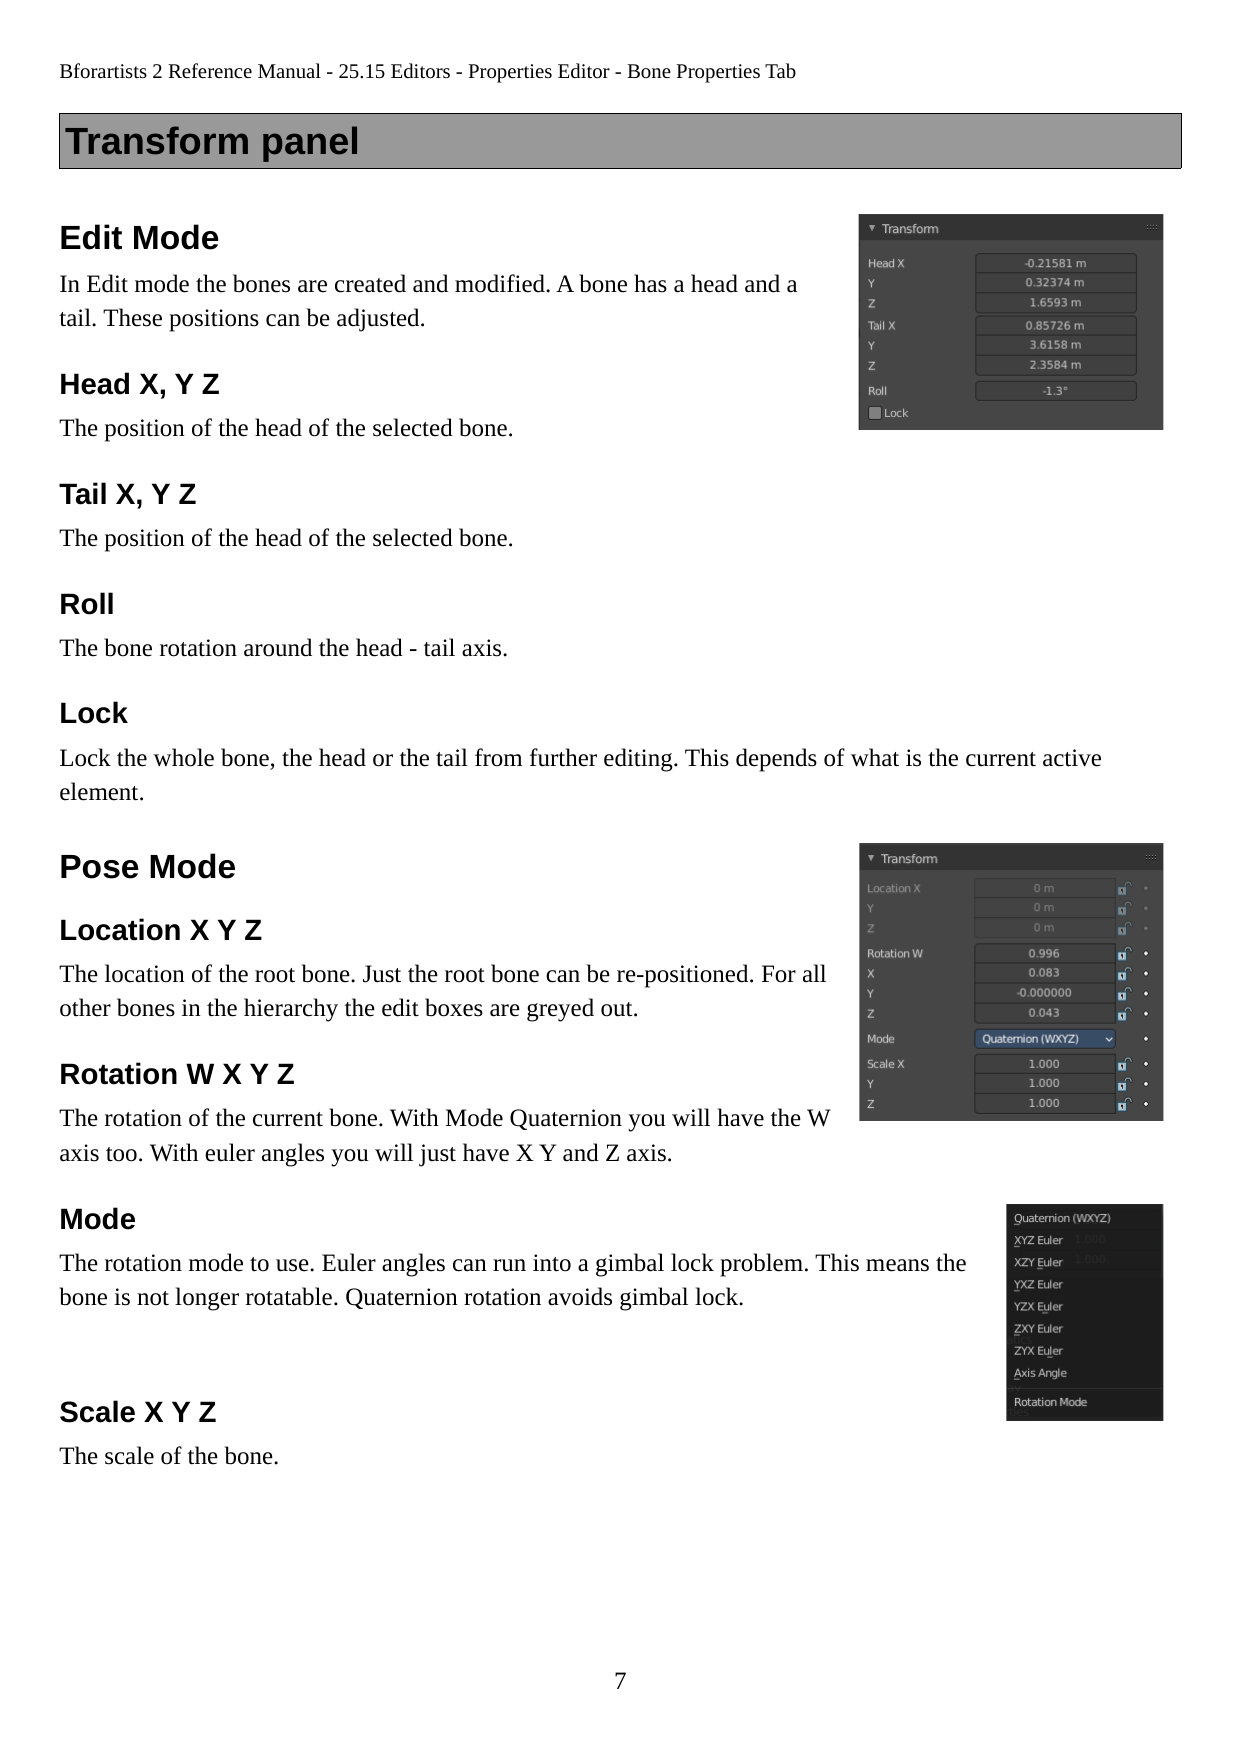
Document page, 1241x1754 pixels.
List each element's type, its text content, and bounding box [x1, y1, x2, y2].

subtitle [1164, 847, 1181, 886]
picture [1006, 1204, 1164, 1421]
subtitle Edit Mode [59, 217, 858, 256]
text The position of the head of the selected bone. [59, 413, 1181, 442]
text The location of the root bone. Just the root bone can be re-positioned. For all other bones in the hierarchy the edit boxes are greyed out. [59, 959, 859, 1022]
text In Edit mode the bones are created and modified. A bone has a head and a tail. These positions can be adjusted. [59, 269, 858, 332]
subtitle Head X, Y Z [59, 367, 858, 401]
text The rotation of the current bone. With Mode Quaternion you will have the W axis too. With euler angles you will just have X Y and Z axis. [59, 1103, 1181, 1167]
text The scale of the bone. [59, 1441, 1181, 1470]
subtitle [1164, 1057, 1181, 1091]
subtitle Location X Y Z [59, 913, 859, 947]
subtitle [1164, 217, 1181, 256]
text The position of the head of the selected bone. [59, 523, 1181, 552]
text Lock the whole bone, the head or the tail from further editing. This depends of what is the current active element. [59, 743, 1181, 806]
subtitle [1164, 913, 1181, 947]
picture [858, 214, 1164, 430]
subtitle Scale X Y Z [59, 1395, 1181, 1429]
picture [859, 843, 1164, 1121]
table_header Transform panel [60, 114, 1181, 168]
text The bone rotation around the head - tail axis. [59, 633, 1181, 662]
subtitle Lock [59, 696, 1181, 730]
subtitle Rotation W X Y Z [59, 1057, 859, 1091]
subtitle Pose Mode [59, 847, 859, 886]
subtitle Tail X, Y Z [59, 477, 1181, 510]
subtitle Mode [59, 1202, 1181, 1235]
subtitle [1164, 367, 1181, 401]
text The rotation mode to use. Euler angles can run into a gimbal lock problem. This means the bone is not longer rotatable. Quaternion rotation avoids gimbal lock. [59, 1248, 1006, 1311]
subtitle Roll [59, 587, 1181, 620]
